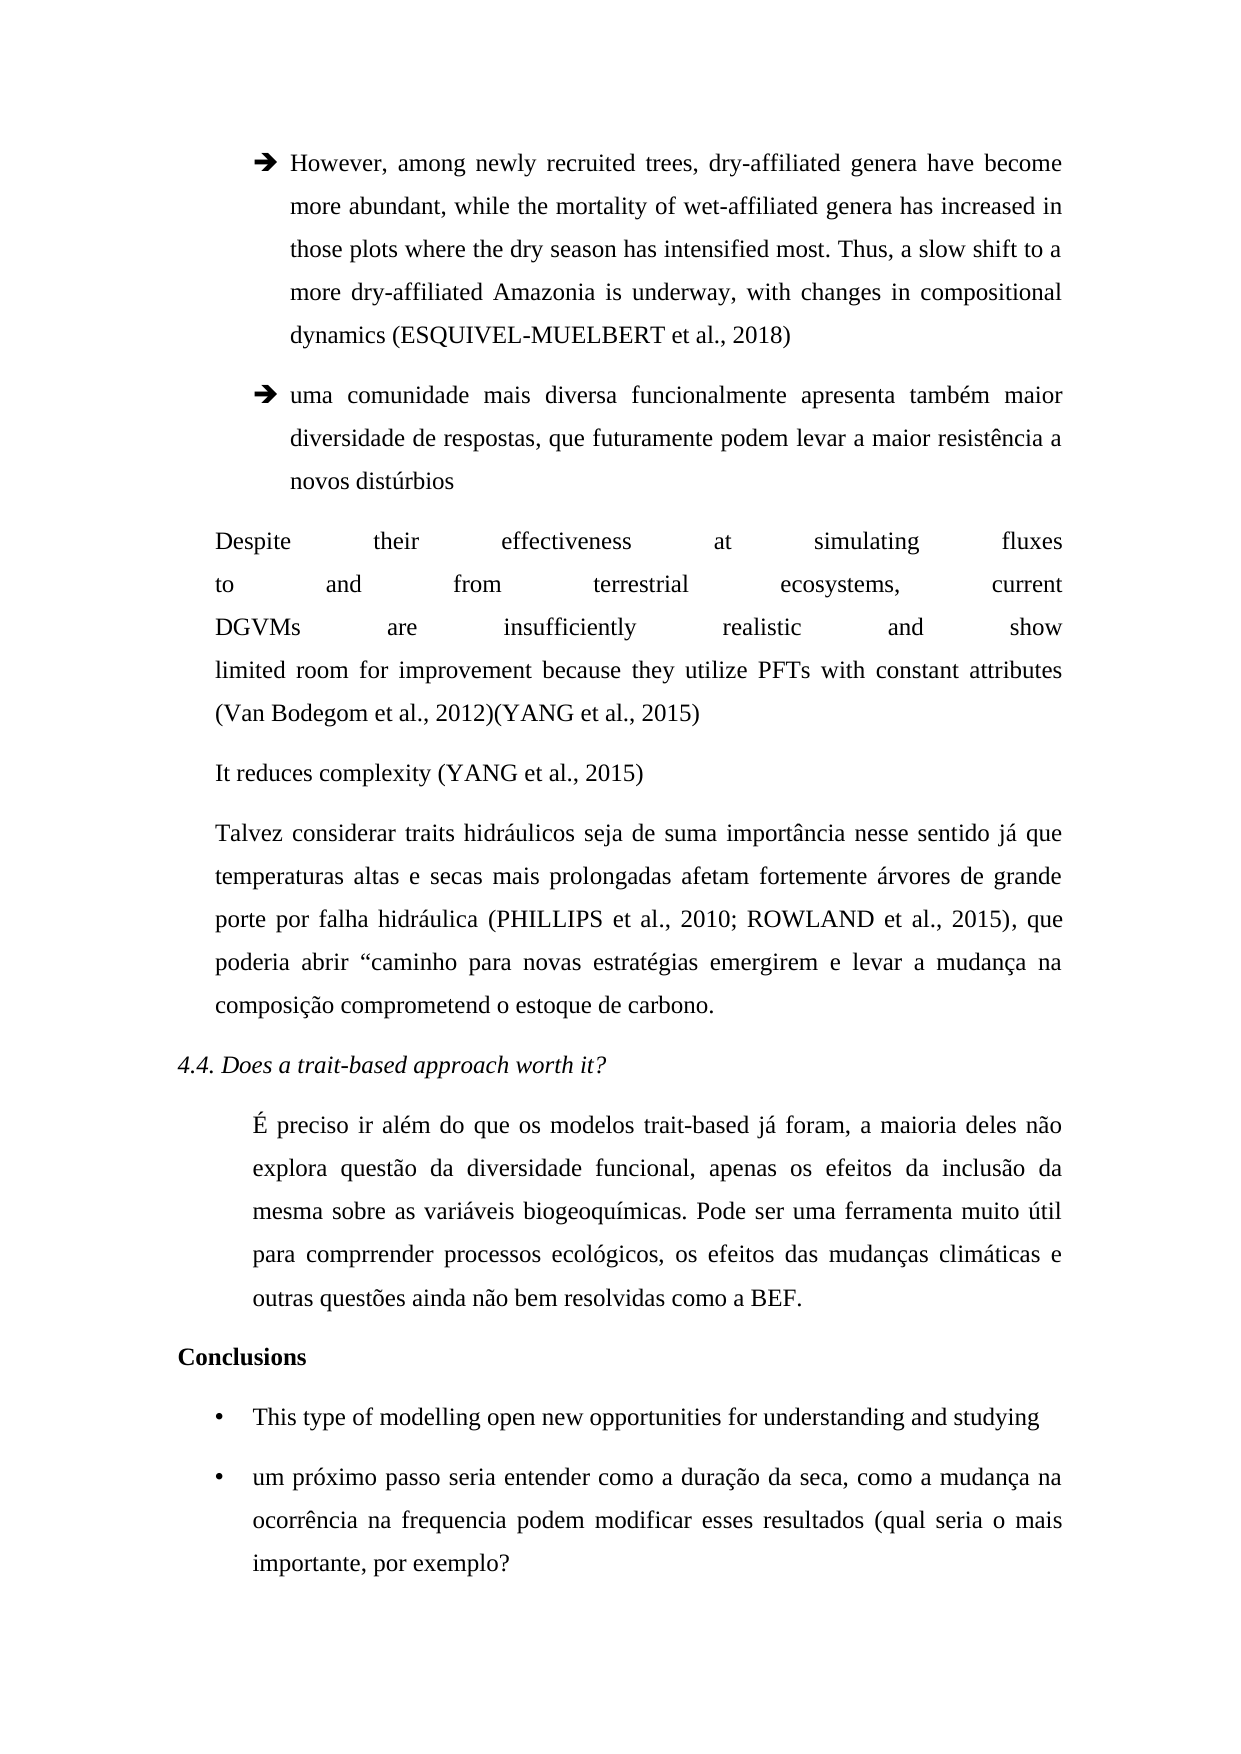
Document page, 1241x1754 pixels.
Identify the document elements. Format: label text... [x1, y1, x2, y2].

text Despite their effectiveness at simulating fluxes to and from terrestrial ecosystems, current DGVMs are insufficiently realistic and show limited room for improvement because they utilize PFTs with constant attributes (Van Bodegom et al., 2012)(YANG et al., 2015) [215, 526, 1063, 727]
text 4.4. Does a trait-based approach worth it? [177, 1050, 1063, 1079]
list This type of modelling open new opportunities for understanding and studying [215, 1402, 1063, 1431]
list uma comunidade mais diversa funcionalmente apresenta também maior diversidade de respostas, que futuramente podem levar a maior resistência a novos distúrbios [252, 380, 1063, 495]
text Talvez considerar traits hidráulicos seja de suma importância nesse sentido já que temperaturas altas e secas mais prolongadas afetam fortemente árvores de grande porte por falha hidráulica (PHILLIPS et al., 2010; ROWLAND et al., 2015)⁠, que poderia abrir “caminho para novas estratégias emergirem e levar a mudança na composição comprometend o estoque de carbono. [215, 818, 1063, 1019]
text Conclusions [177, 1342, 1063, 1371]
list However, among newly recruited trees, dry‐affiliated genera have become more abundant, while the mortality of wet‐affiliated genera has increased in those plots where the dry season has intensified most. Thus, a slow shift to a more dry‐affiliated Amazonia is underway, with changes in compositional dynamics (ESQUIVEL-MUELBERT et al., 2018)⁠ [252, 148, 1063, 349]
list um próximo passo seria entender como a duração da seca, como a mudança na ocorrência na frequencia podem modificar esses resultados (qual seria o mais importante, por exemplo? [215, 1462, 1063, 1577]
list ⁠É preciso ir além do que os modelos trait-based já foram, a maioria deles não explora questão da diversidade funcional, apenas os efeitos da inclusão da mesma sobre as variáveis biogeoquímicas. Pode ser uma ferramenta muito útil para comprrender processos ecológicos, os efeitos das mudanças climáticas e outras questões ainda não bem resolvidas como a BEF. [215, 1110, 1063, 1311]
text It reduces complexity (YANG et al., 2015) [215, 758, 1063, 787]
